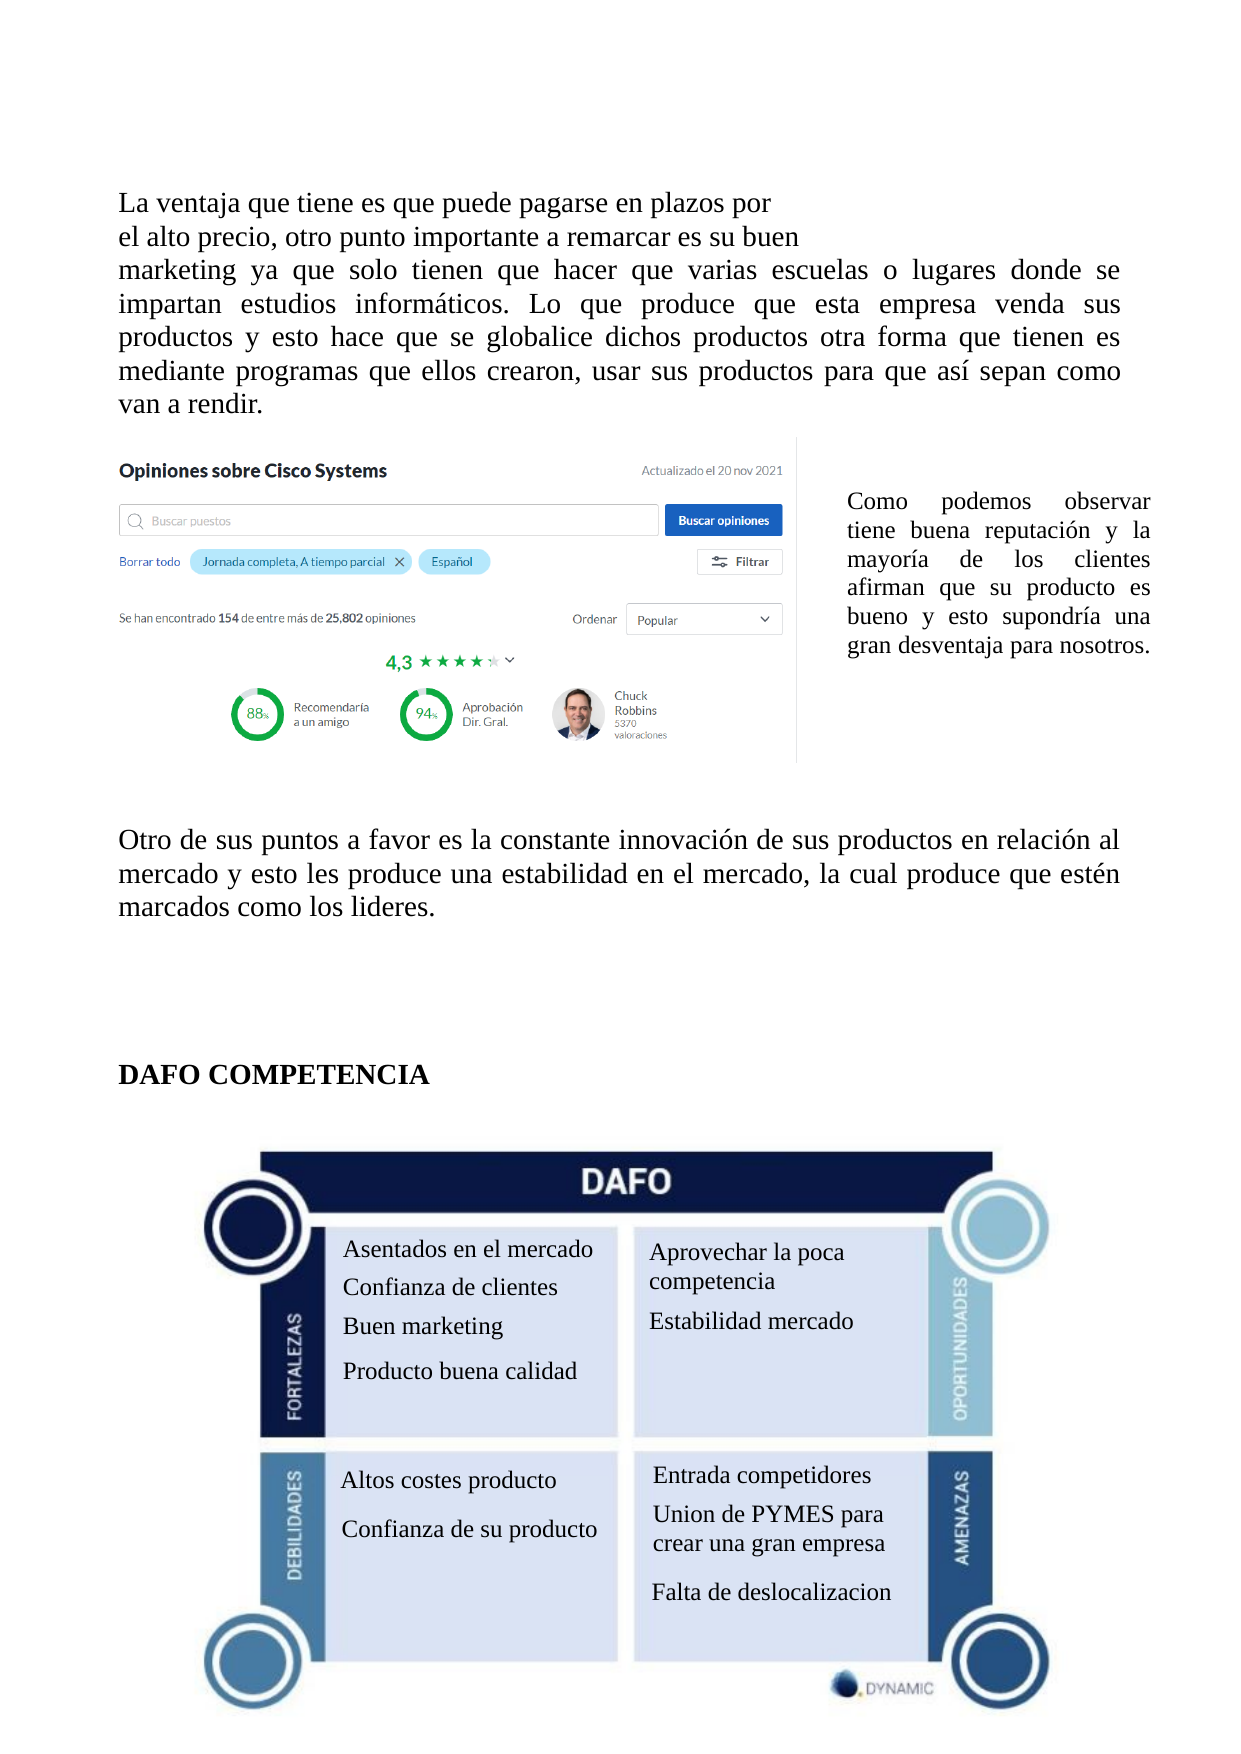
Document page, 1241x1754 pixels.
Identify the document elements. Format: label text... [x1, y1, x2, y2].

picture [113, 437, 797, 763]
text Otro de sus puntos a favor es la constante innovación de sus productos en relación al mercado y esto les produce una estabilidad en el mercado, la cual produce que estén marcados como los lideres. [118, 822, 1122, 923]
text el alto precio, otro punto importante a remarcar es su buen [118, 219, 1122, 252]
text DAFO COMPETENCIA [118, 1057, 1122, 1091]
text marketing ya que solo tienen que hacer que varias escuelas o lugares donde se impartan estudios informáticos. Lo que produce que esta empresa venda sus productos y esto hace que se globalice dichos productos otra forma que tienen es mediante programas que ellos crearon, usar sus productos para que así sepan como van a rendir. [118, 252, 1122, 420]
text La ventaja que tiene es que puede pagarse en plazos por [118, 185, 1122, 219]
picture [151, 1126, 1102, 1719]
